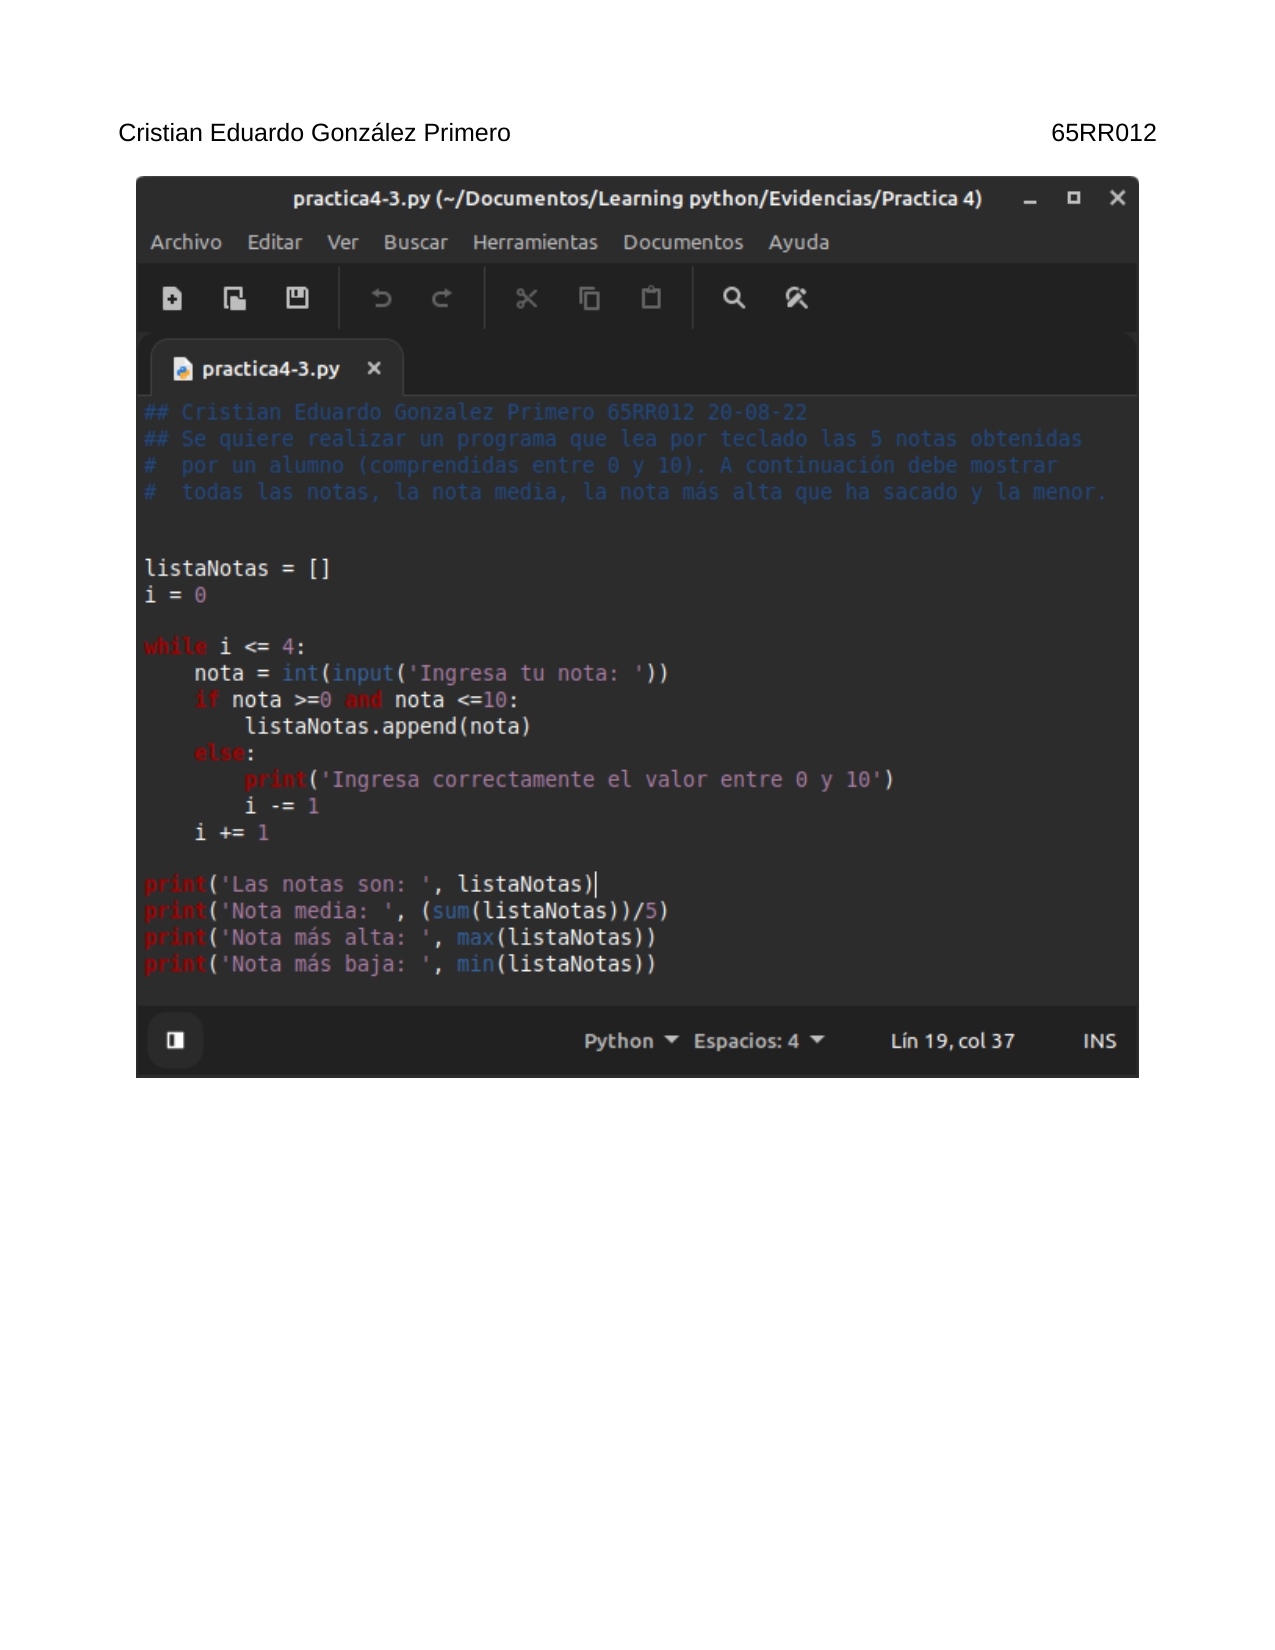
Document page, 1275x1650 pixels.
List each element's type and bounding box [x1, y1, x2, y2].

picture [136, 176, 1139, 1078]
